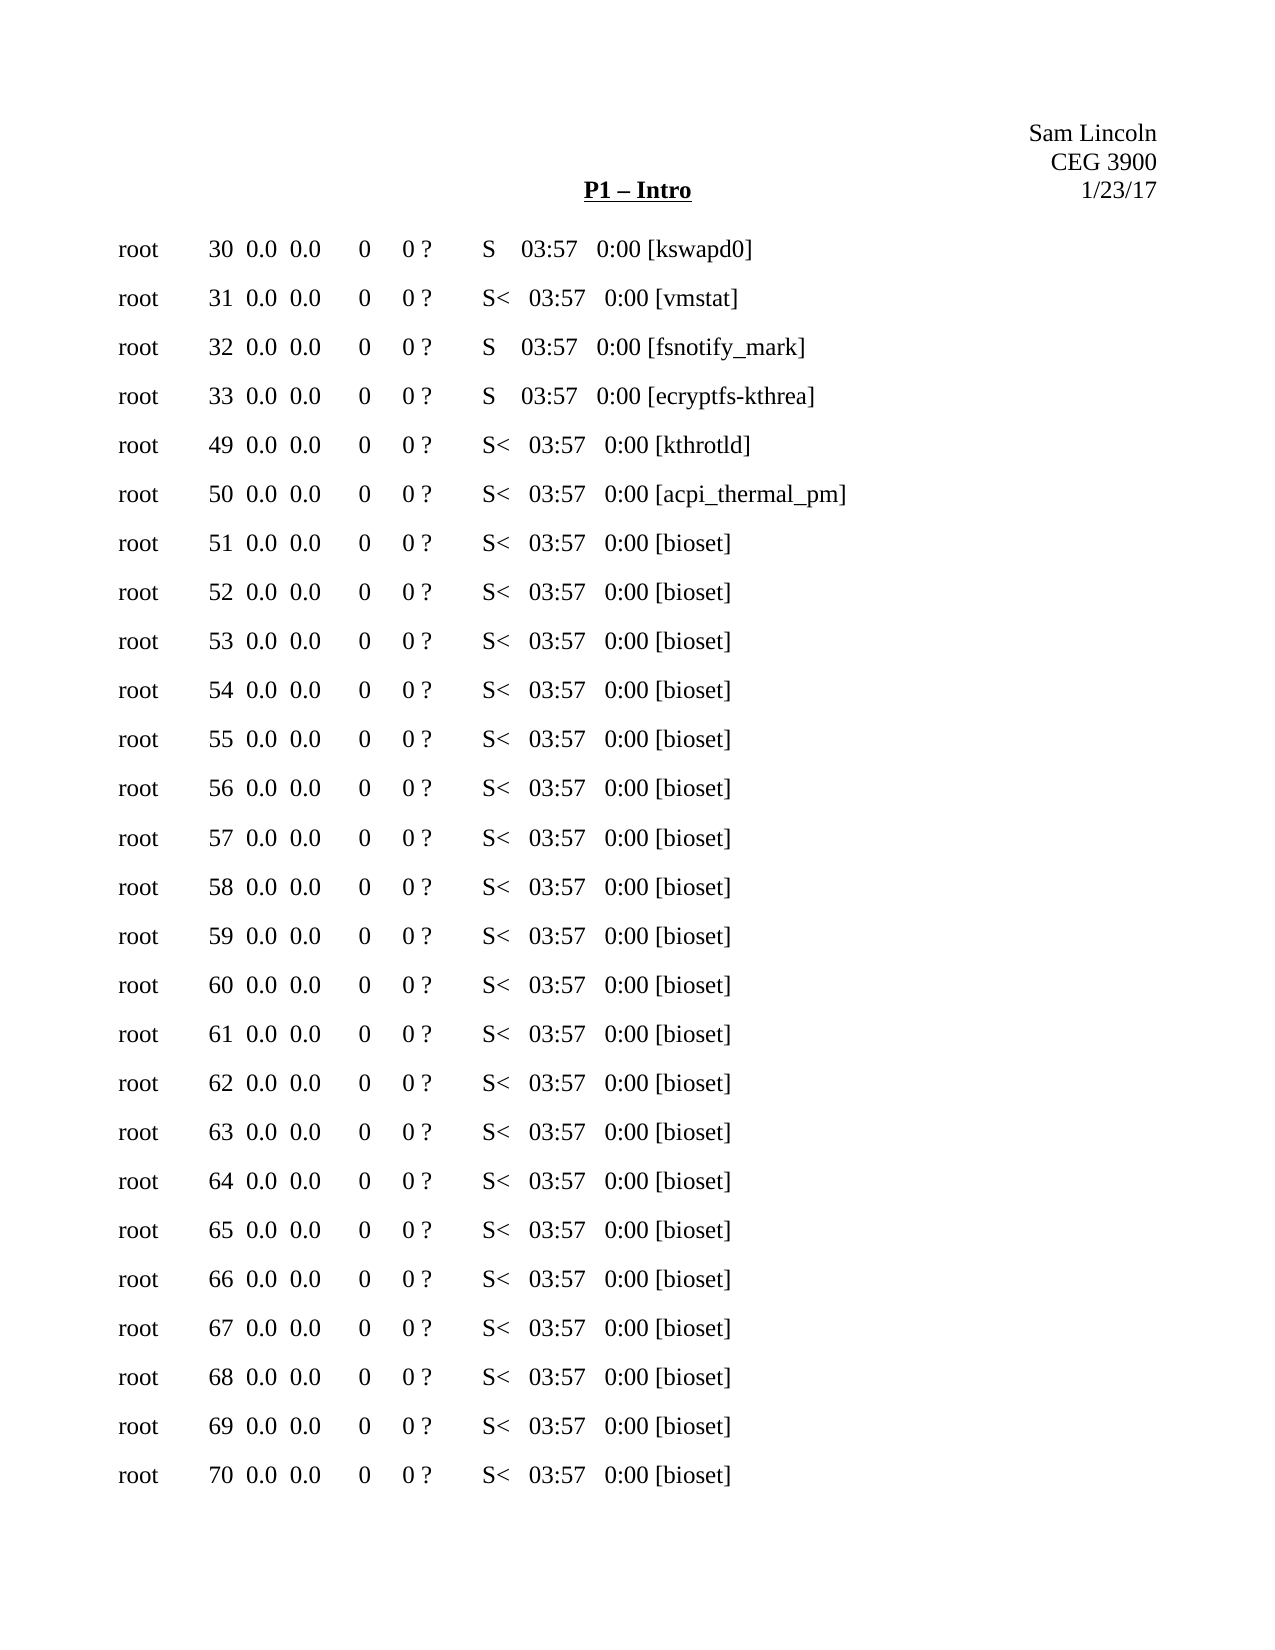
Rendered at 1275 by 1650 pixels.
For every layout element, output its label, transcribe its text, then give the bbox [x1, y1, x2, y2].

text root 58 0.0 0.0 0 0 ? S< 03:57 0:00 [bioset] [118, 872, 1157, 900]
text root 68 0.0 0.0 0 0 ? S< 03:57 0:00 [bioset] [118, 1362, 1157, 1391]
text root 63 0.0 0.0 0 0 ? S< 03:57 0:00 [bioset] [118, 1117, 1157, 1146]
text root 33 0.0 0.0 0 0 ? S 03:57 0:00 [ecryptfs-kthrea] [118, 381, 1157, 410]
text root 65 0.0 0.0 0 0 ? S< 03:57 0:00 [bioset] [118, 1215, 1157, 1244]
text root 67 0.0 0.0 0 0 ? S< 03:57 0:00 [bioset] [118, 1313, 1157, 1342]
text root 30 0.0 0.0 0 0 ? S 03:57 0:00 [kswapd0] [118, 234, 1157, 263]
text root 61 0.0 0.0 0 0 ? S< 03:57 0:00 [bioset] [118, 1019, 1157, 1048]
text root 53 0.0 0.0 0 0 ? S< 03:57 0:00 [bioset] [118, 626, 1157, 655]
text root 66 0.0 0.0 0 0 ? S< 03:57 0:00 [bioset] [118, 1264, 1157, 1293]
text root 52 0.0 0.0 0 0 ? S< 03:57 0:00 [bioset] [118, 577, 1157, 606]
text root 49 0.0 0.0 0 0 ? S< 03:57 0:00 [kthrotld] [118, 430, 1157, 459]
text root 59 0.0 0.0 0 0 ? S< 03:57 0:00 [bioset] [118, 921, 1157, 949]
text root 62 0.0 0.0 0 0 ? S< 03:57 0:00 [bioset] [118, 1068, 1157, 1097]
text root 50 0.0 0.0 0 0 ? S< 03:57 0:00 [acpi_thermal_pm] [118, 479, 1157, 508]
text root 32 0.0 0.0 0 0 ? S 03:57 0:00 [fsnotify_mark] [118, 332, 1157, 361]
text root 56 0.0 0.0 0 0 ? S< 03:57 0:00 [bioset] [118, 773, 1157, 802]
text root 60 0.0 0.0 0 0 ? S< 03:57 0:00 [bioset] [118, 970, 1157, 998]
text root 31 0.0 0.0 0 0 ? S< 03:57 0:00 [vmstat] [118, 283, 1157, 312]
text root 54 0.0 0.0 0 0 ? S< 03:57 0:00 [bioset] [118, 675, 1157, 704]
text root 51 0.0 0.0 0 0 ? S< 03:57 0:00 [bioset] [118, 528, 1157, 557]
text root 70 0.0 0.0 0 0 ? S< 03:57 0:00 [bioset] [118, 1460, 1157, 1489]
text root 55 0.0 0.0 0 0 ? S< 03:57 0:00 [bioset] [118, 724, 1157, 753]
text root 69 0.0 0.0 0 0 ? S< 03:57 0:00 [bioset] [118, 1411, 1157, 1440]
text root 64 0.0 0.0 0 0 ? S< 03:57 0:00 [bioset] [118, 1166, 1157, 1195]
text root 57 0.0 0.0 0 0 ? S< 03:57 0:00 [bioset] [118, 823, 1157, 851]
